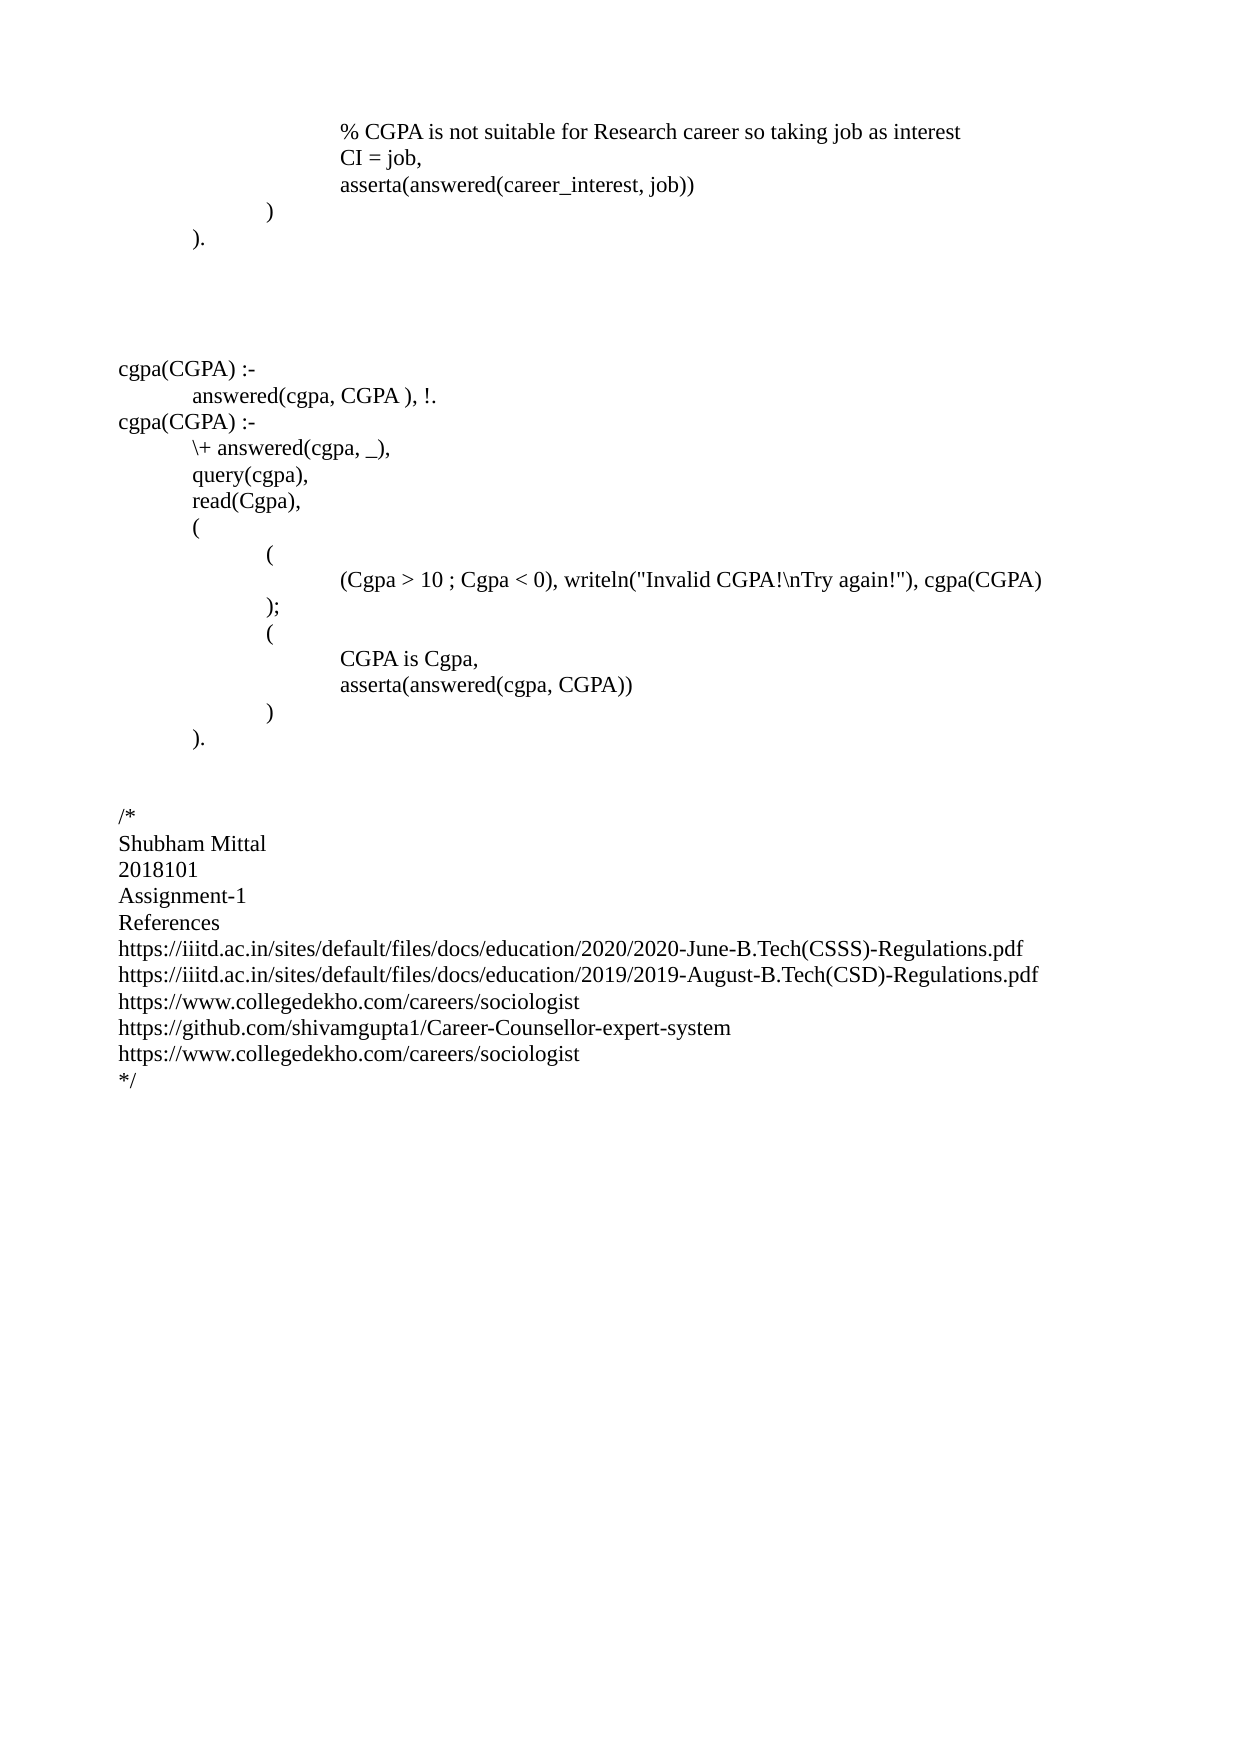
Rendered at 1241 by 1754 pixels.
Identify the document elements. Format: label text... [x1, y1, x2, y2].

text ) [118, 698, 1122, 724]
text ( [118, 540, 1122, 566]
text https://iiitd.ac.in/sites/default/files/docs/education/2019/2019-August-B.Tech(CSD)-Regulations.pdf [118, 961, 1122, 988]
text https://www.collegedekho.com/careers/sociologist [118, 1041, 1122, 1067]
text ); [118, 592, 1122, 619]
text ) [118, 197, 1122, 223]
text 2018101 [118, 856, 1122, 882]
text answered(cgpa, CGPA ), !. [118, 382, 1122, 408]
text ( [118, 619, 1122, 645]
text References [118, 909, 1122, 935]
text ). [118, 223, 1122, 250]
text Assignment-1 [118, 882, 1122, 909]
text /* [118, 803, 1122, 830]
text CI = job, [118, 144, 1122, 171]
text ( [118, 513, 1122, 540]
text read(Cgpa), [118, 487, 1122, 513]
text https://www.collegedekho.com/careers/sociologist [118, 988, 1122, 1014]
text https://iiitd.ac.in/sites/default/files/docs/education/2020/2020-June-B.Tech(CSSS)-Regulations.pdf [118, 935, 1122, 961]
text asserta(answered(career_interest, job)) [118, 171, 1122, 197]
text CGPA is Cgpa, [118, 645, 1122, 672]
text \+ answered(cgpa, _), [118, 434, 1122, 461]
text */ [118, 1067, 1122, 1093]
text query(cgpa), [118, 461, 1122, 487]
text ). [118, 724, 1122, 751]
text % CGPA is not suitable for Research career so taking job as interest [118, 118, 1122, 144]
text asserta(answered(cgpa, CGPA)) [118, 672, 1122, 698]
text cgpa(CGPA) :- [118, 355, 1122, 382]
text (Cgpa > 10 ; Cgpa < 0), writeln("Invalid CGPA!\nTry again!"), cgpa(CGPA) [118, 566, 1122, 592]
text cgpa(CGPA) :- [118, 408, 1122, 434]
text https://github.com/shivamgupta1/Career-Counsellor-expert-system [118, 1014, 1122, 1041]
text Shubham Mittal [118, 830, 1122, 856]
